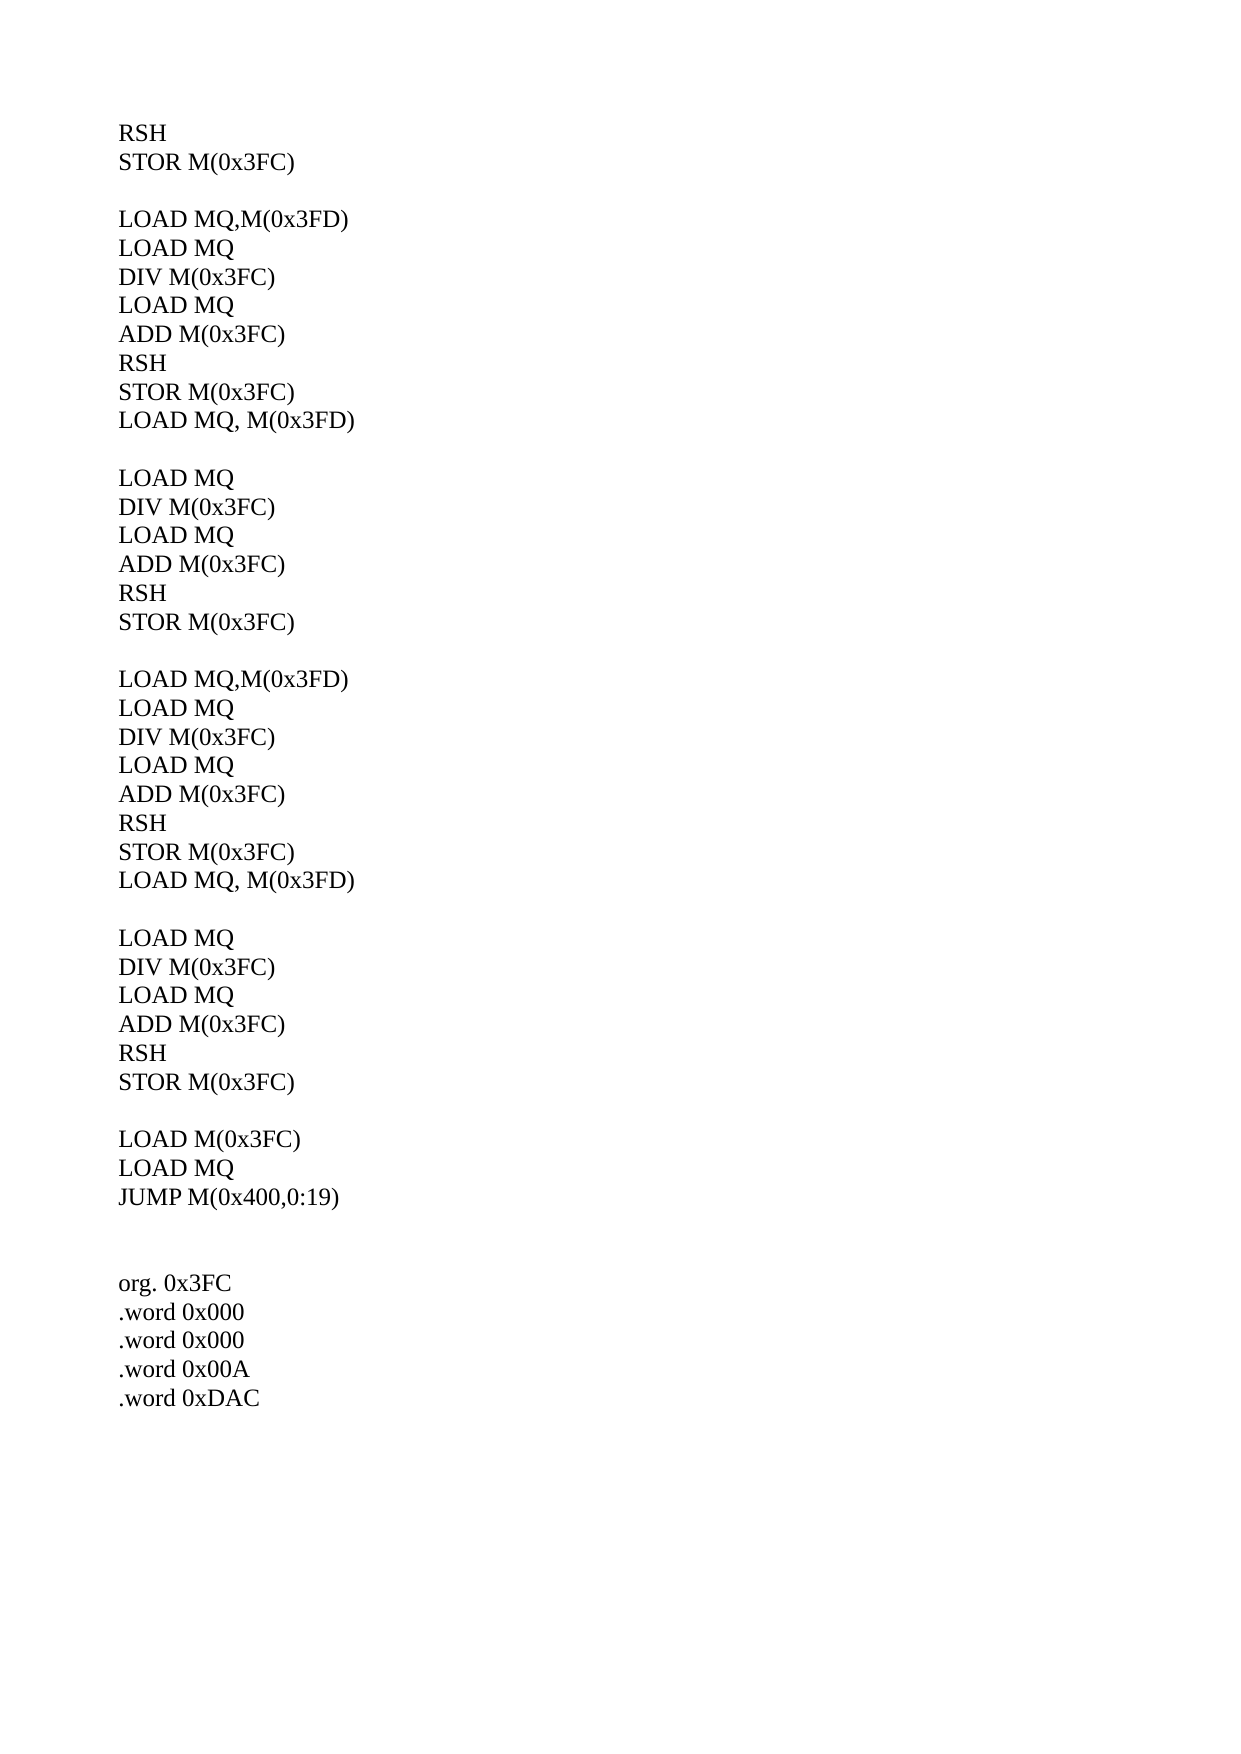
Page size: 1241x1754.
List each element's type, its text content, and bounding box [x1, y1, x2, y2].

text LOAD MQ [118, 751, 1122, 779]
text STOR M(0x3FC) [118, 147, 1122, 176]
text .word 0x00A [118, 1354, 1122, 1383]
text LOAD MQ [118, 1153, 1122, 1182]
text JUMP M(0x400,0:19) [118, 1182, 1122, 1211]
text LOAD MQ [118, 233, 1122, 262]
text ADD M(0x3FC) [118, 549, 1122, 578]
text .word 0xDAC [118, 1383, 1122, 1412]
text RSH [118, 118, 1122, 147]
text LOAD MQ [118, 463, 1122, 492]
text LOAD MQ,M(0x3FD) [118, 204, 1122, 233]
text RSH [118, 808, 1122, 837]
text LOAD MQ,M(0x3FD) [118, 664, 1122, 693]
text LOAD MQ [118, 693, 1122, 722]
text RSH [118, 1038, 1122, 1067]
text LOAD MQ [118, 981, 1122, 1009]
text LOAD MQ [118, 521, 1122, 549]
text ADD M(0x3FC) [118, 779, 1122, 808]
text .word 0x000 [118, 1297, 1122, 1326]
text org. 0x3FC [118, 1268, 1122, 1297]
text DIV M(0x3FC) [118, 722, 1122, 751]
text LOAD MQ [118, 291, 1122, 319]
text LOAD MQ, M(0x3FD) [118, 406, 1122, 434]
text .word 0x000 [118, 1326, 1122, 1354]
text RSH [118, 348, 1122, 377]
text DIV M(0x3FC) [118, 262, 1122, 291]
text STOR M(0x3FC) [118, 1067, 1122, 1096]
text DIV M(0x3FC) [118, 952, 1122, 981]
text DIV M(0x3FC) [118, 492, 1122, 521]
text ADD M(0x3FC) [118, 319, 1122, 348]
text LOAD MQ [118, 923, 1122, 952]
text STOR M(0x3FC) [118, 607, 1122, 636]
text STOR M(0x3FC) [118, 837, 1122, 866]
text ADD M(0x3FC) [118, 1009, 1122, 1038]
text RSH [118, 578, 1122, 607]
text LOAD MQ, M(0x3FD) [118, 866, 1122, 894]
text LOAD M(0x3FC) [118, 1124, 1122, 1153]
text STOR M(0x3FC) [118, 377, 1122, 406]
